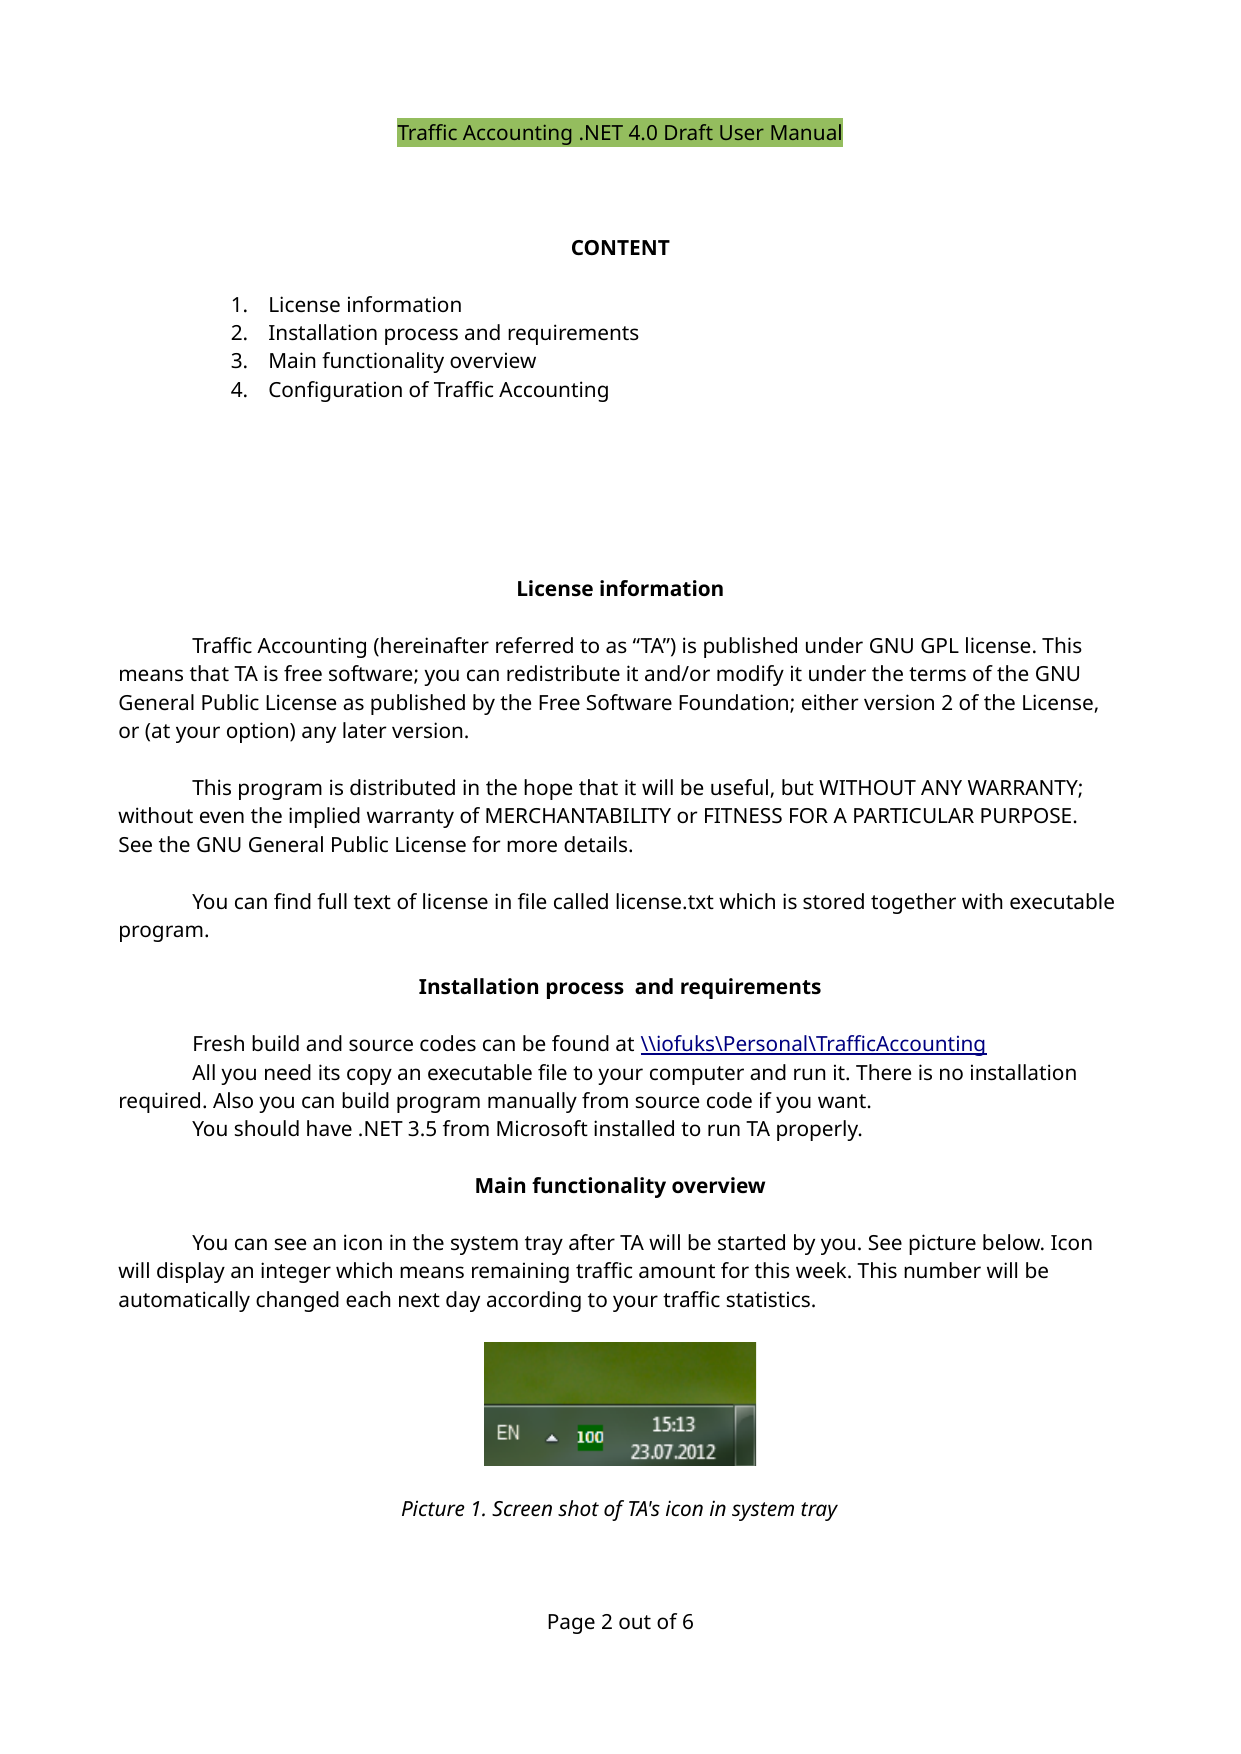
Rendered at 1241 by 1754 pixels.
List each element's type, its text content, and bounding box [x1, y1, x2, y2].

text License information [118, 574, 1122, 603]
text CONTENT [118, 233, 1122, 261]
text Fresh build and source codes can be found at \\iofuks\Personal\TrafficAccounting [118, 1029, 1122, 1058]
list Main functionality overview [231, 347, 1122, 375]
text You should have .NET 3.5 from Microsoft installed to run TA properly. [118, 1114, 1122, 1143]
text Picture 1. Screen shot of TA's icon in system tray [118, 1494, 1122, 1522]
list Configuration of Traffic Accounting [231, 375, 1122, 403]
text Traffic Accounting (hereinafter referred to as “TA”) is published under GNU GPL license. This means that TA is free software; you can redistribute it and/or modify it under the terms of the GNU General Public License as published by the Free Software Foundation; either version 2 of the License, or (at your option) any later version. [118, 631, 1122, 745]
list License information [231, 290, 1122, 318]
text All you need its copy an executable file to your computer and run it. There is no installation required. Also you can build program manually from source code if you want. [118, 1058, 1122, 1114]
text Installation process and requirements [118, 972, 1122, 1001]
list Installation process and requirements [231, 318, 1122, 347]
text This program is distributed in the hope that it will be useful, but WITHOUT ANY WARRANTY; without even the implied warranty of MERCHANTABILITY or FITNESS FOR A PARTICULAR PURPOSE. See the GNU General Public License for more details. [118, 773, 1122, 858]
text You can find full text of license in file called license.txt which is stored together with executable program. [118, 887, 1122, 944]
text Main functionality overview [118, 1171, 1122, 1200]
text You can see an icon in the system tray after TA will be started by you. See picture below. Icon will display an integer which means remaining traffic amount for this week. This number will be automatically changed each next day according to your traffic statistics. [118, 1228, 1122, 1313]
